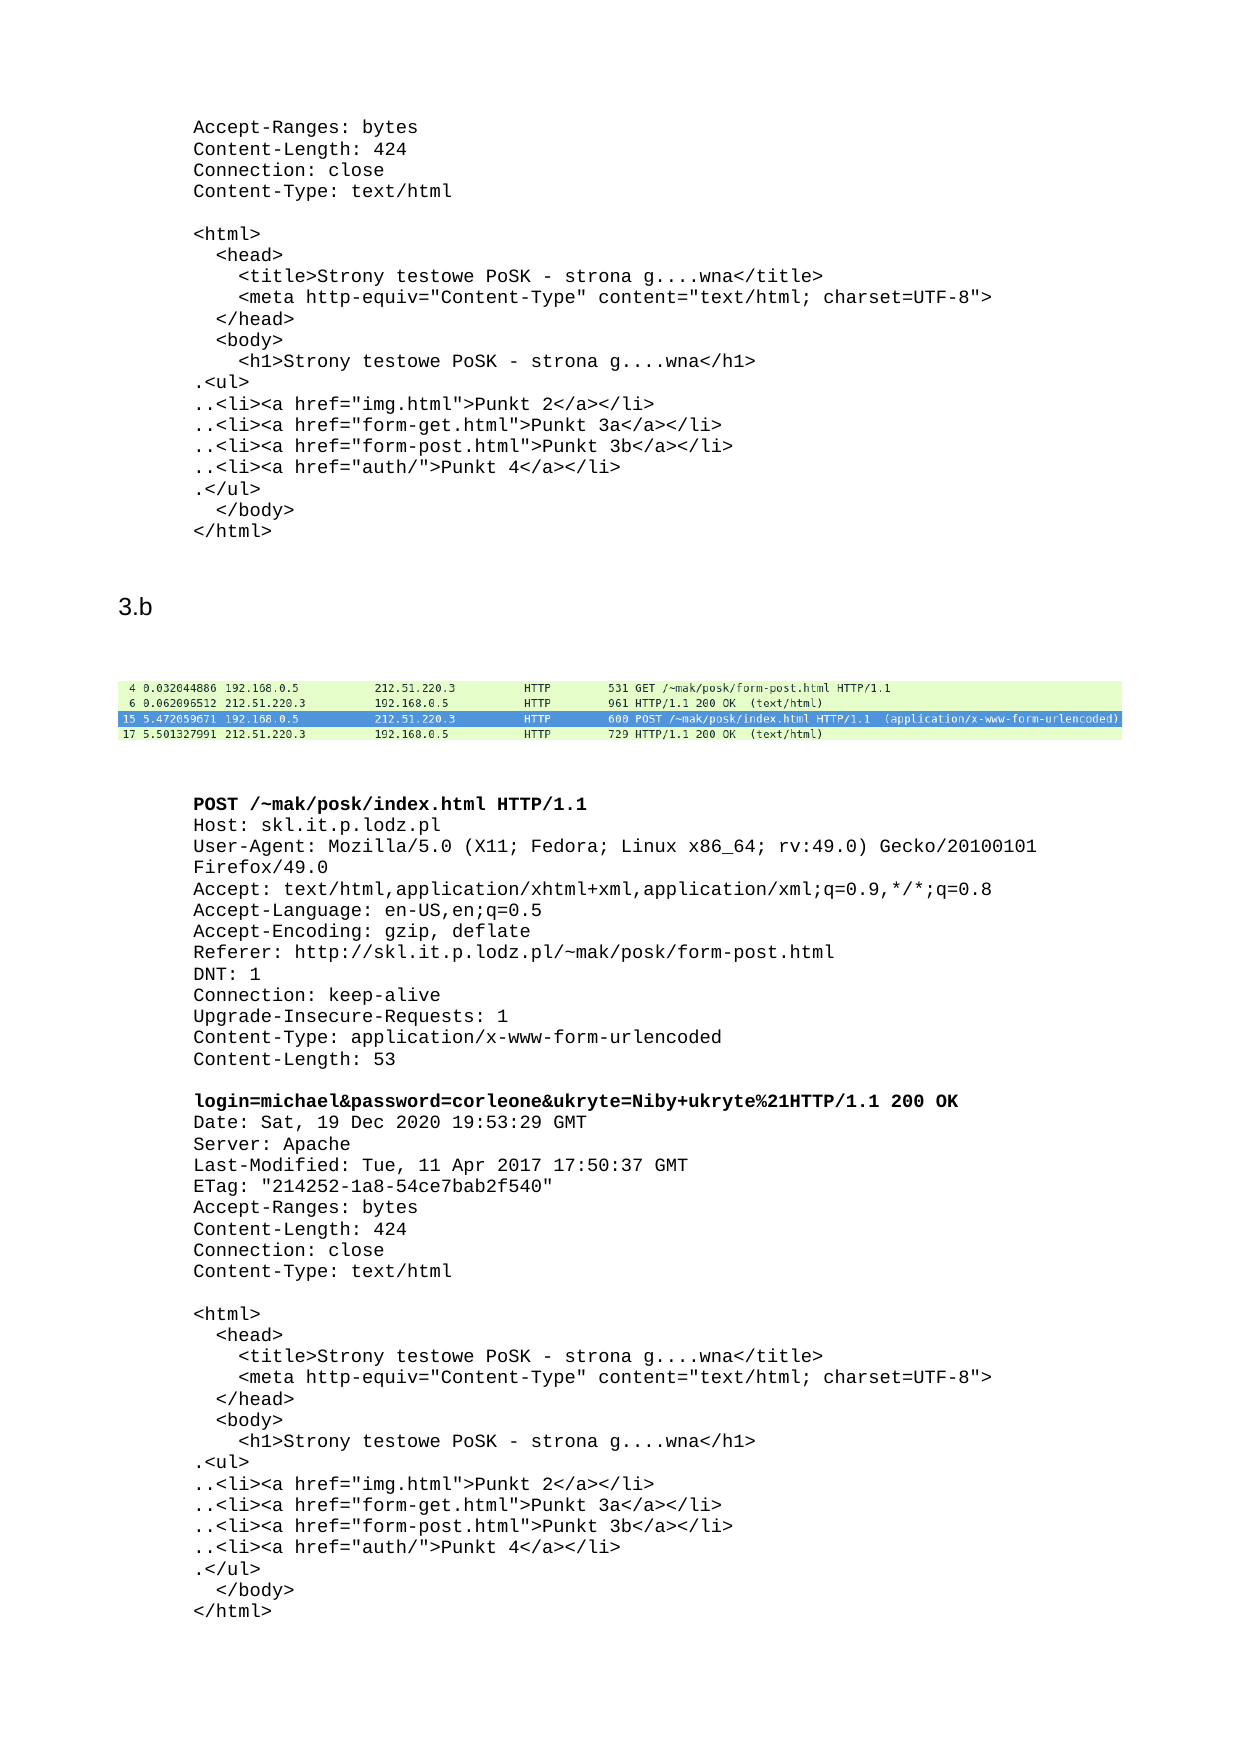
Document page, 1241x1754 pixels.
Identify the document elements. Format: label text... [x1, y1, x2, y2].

text User-Agent: Mozilla/5.0 (X11; Fedora; Linux x86_64; rv:49.0) Gecko/20100101 Firefox/49.0 [193, 837, 1122, 879]
text </head> [193, 309, 1122, 331]
text Accept-Encoding: gzip, deflate [193, 922, 1122, 943]
text <body> [193, 1411, 1122, 1432]
text ..<li><a href="form-post.html">Punkt 3b</a></li> [193, 437, 1122, 458]
text </body> [193, 1581, 1122, 1602]
text Server: Apache [193, 1134, 1122, 1156]
text </head> [193, 1389, 1122, 1411]
text Host: skl.it.p.lodz.pl [193, 816, 1122, 837]
text ETag: "214252-1a8-54ce7bab2f540" [193, 1177, 1122, 1198]
text ..<li><a href="form-get.html">Punkt 3a</a></li> [193, 1496, 1122, 1517]
text <meta http-equiv="Content-Type" content="text/html; charset=UTF-8"> [193, 1368, 1122, 1389]
text Connection: keep-alive [193, 986, 1122, 1007]
text <h1>Strony testowe PoSK - strona g....wna</h1> [193, 352, 1122, 373]
text <body> [193, 331, 1122, 352]
text <head> [193, 1326, 1122, 1347]
text <html> [193, 224, 1122, 246]
text <html> [193, 1304, 1122, 1326]
text </html> [193, 522, 1122, 543]
text <title>Strony testowe PoSK - strona g....wna</title> [193, 1347, 1122, 1368]
text Accept-Ranges: bytes [193, 1198, 1122, 1219]
text Content-Type: text/html [193, 1262, 1122, 1283]
text .<ul> [193, 373, 1122, 394]
text DNT: 1 [193, 964, 1122, 986]
text .</ul> [193, 1559, 1122, 1581]
text Accept-Ranges: bytes [193, 118, 1122, 139]
text Upgrade-Insecure-Requests: 1 [193, 1007, 1122, 1028]
text </html> [193, 1602, 1122, 1623]
text Connection: close [193, 1241, 1122, 1262]
text Referer: http://skl.it.p.lodz.pl/~mak/posk/form-post.html [193, 943, 1122, 964]
text POST /~mak/posk/index.html HTTP/1.1 [193, 794, 1122, 816]
text ..<li><a href="form-post.html">Punkt 3b</a></li> [193, 1517, 1122, 1538]
text Date: Sat, 19 Dec 2020 19:53:29 GMT [193, 1113, 1122, 1134]
text ..<li><a href="auth/">Punkt 4</a></li> [193, 1538, 1122, 1559]
text Content-Type: text/html [193, 182, 1122, 203]
text Content-Type: application/x-www-form-urlencoded [193, 1028, 1122, 1049]
text .</ul> [193, 479, 1122, 501]
text Content-Length: 424 [193, 139, 1122, 161]
text <meta http-equiv="Content-Type" content="text/html; charset=UTF-8"> [193, 288, 1122, 309]
text Content-Length: 53 [193, 1049, 1122, 1071]
text Accept: text/html,application/xhtml+xml,application/xml;q=0.9,*/*;q=0.8 [193, 879, 1122, 901]
text Accept-Language: en-US,en;q=0.5 [193, 901, 1122, 922]
subtitle 3.b [118, 592, 1122, 620]
text Content-Length: 424 [193, 1219, 1122, 1241]
text login=michael&password=corleone&ukryte=Niby+ukryte%21HTTP/1.1 200 OK [193, 1092, 1122, 1113]
text .<ul> [193, 1453, 1122, 1474]
text </body> [193, 501, 1122, 522]
text ..<li><a href="img.html">Punkt 2</a></li> [193, 1474, 1122, 1496]
text <title>Strony testowe PoSK - strona g....wna</title> [193, 267, 1122, 288]
picture [118, 681, 1123, 740]
text Last-Modified: Tue, 11 Apr 2017 17:50:37 GMT [193, 1156, 1122, 1177]
text Connection: close [193, 161, 1122, 182]
text <head> [193, 246, 1122, 267]
text ..<li><a href="form-get.html">Punkt 3a</a></li> [193, 416, 1122, 437]
text ..<li><a href="img.html">Punkt 2</a></li> [193, 394, 1122, 416]
text ..<li><a href="auth/">Punkt 4</a></li> [193, 458, 1122, 479]
text <h1>Strony testowe PoSK - strona g....wna</h1> [193, 1432, 1122, 1453]
